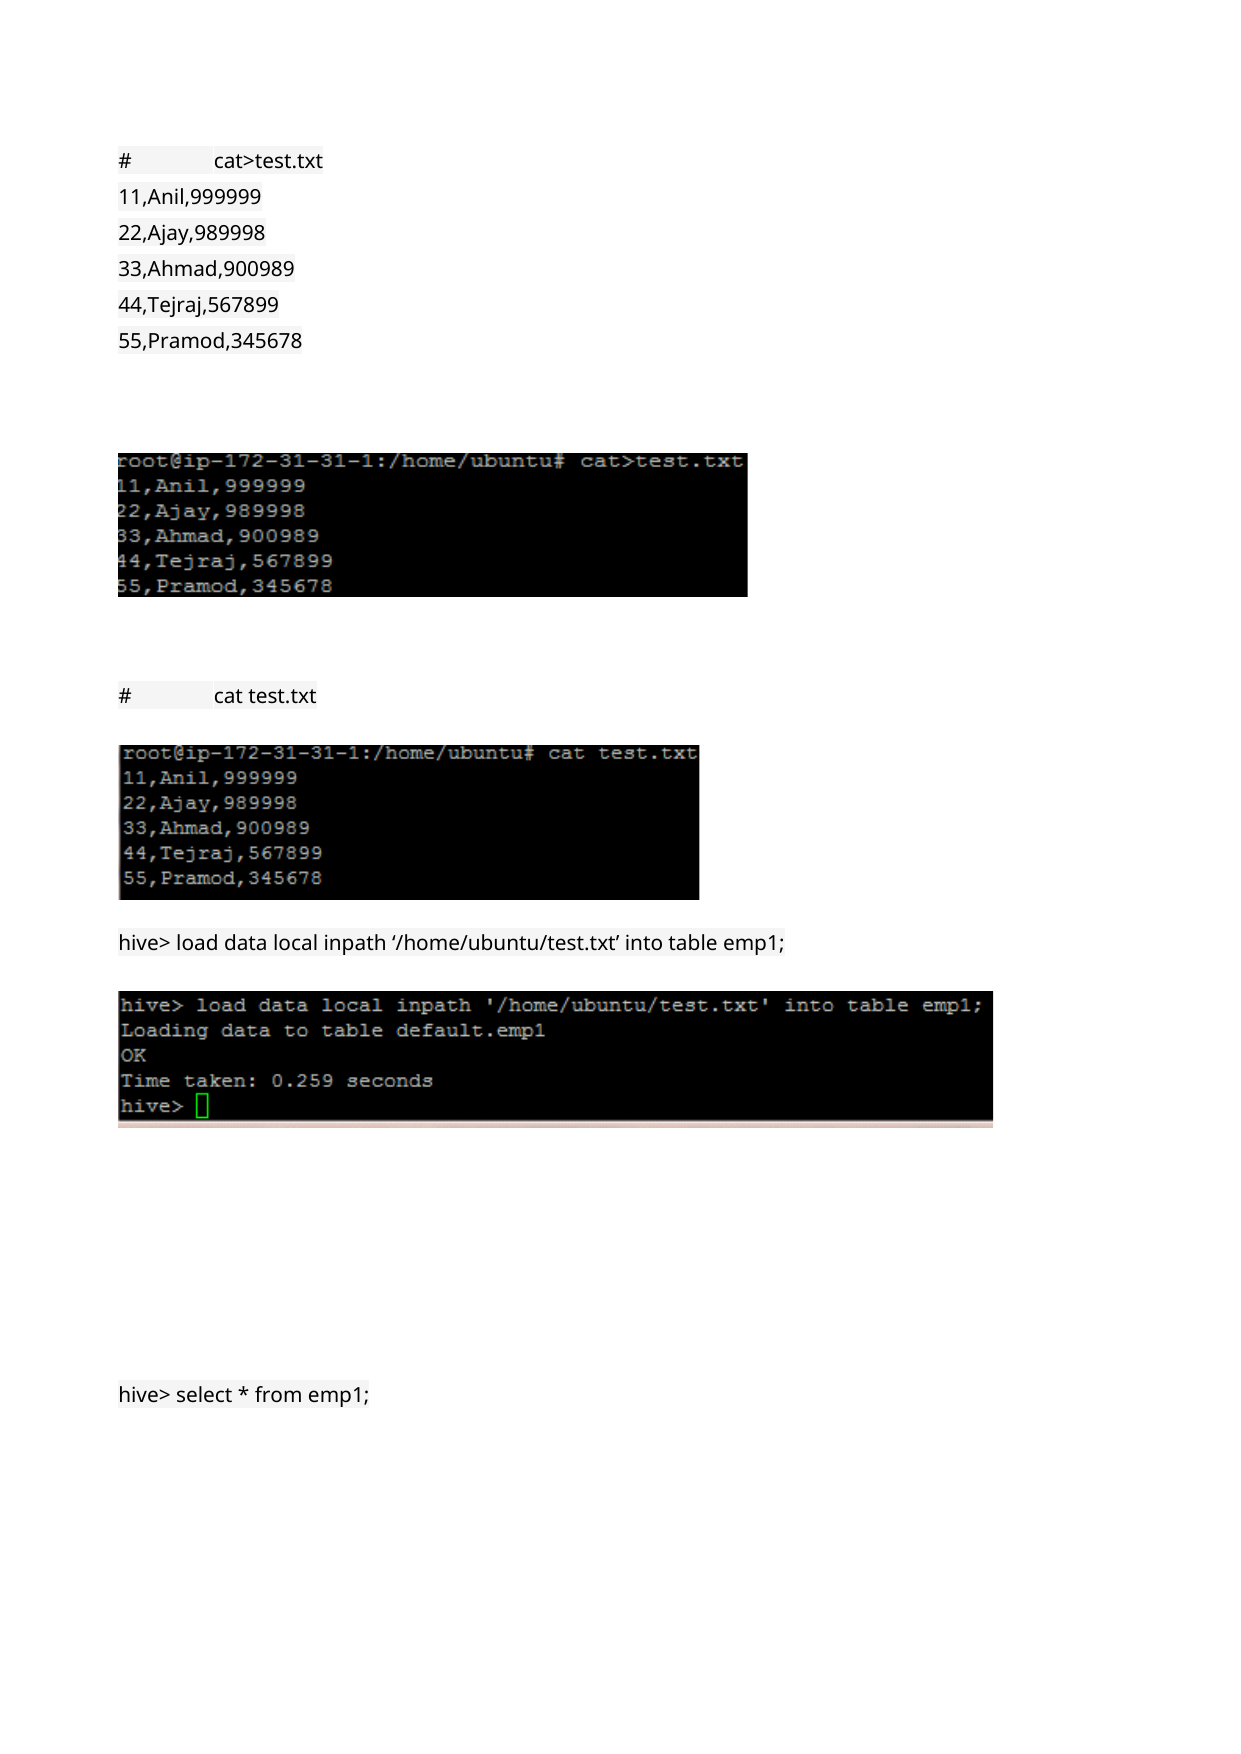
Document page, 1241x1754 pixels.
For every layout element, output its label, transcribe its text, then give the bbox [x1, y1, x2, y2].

text 22,Ajay,989998 [118, 218, 1122, 246]
text 55,Pramod,345678 [118, 326, 1122, 354]
text # cat>test.txt [118, 146, 1122, 174]
text hive> load data local inpath ‘/home/ubuntu/test.txt’ into table emp1; [118, 928, 1122, 956]
text hive> select * from emp1; [118, 1380, 1122, 1408]
text 11,Anil,999999 [118, 182, 1122, 211]
text 33,Ahmad,900989 [118, 254, 1122, 282]
text # cat test.txt [118, 681, 1122, 709]
text 44,Tejraj,567899 [118, 290, 1122, 318]
